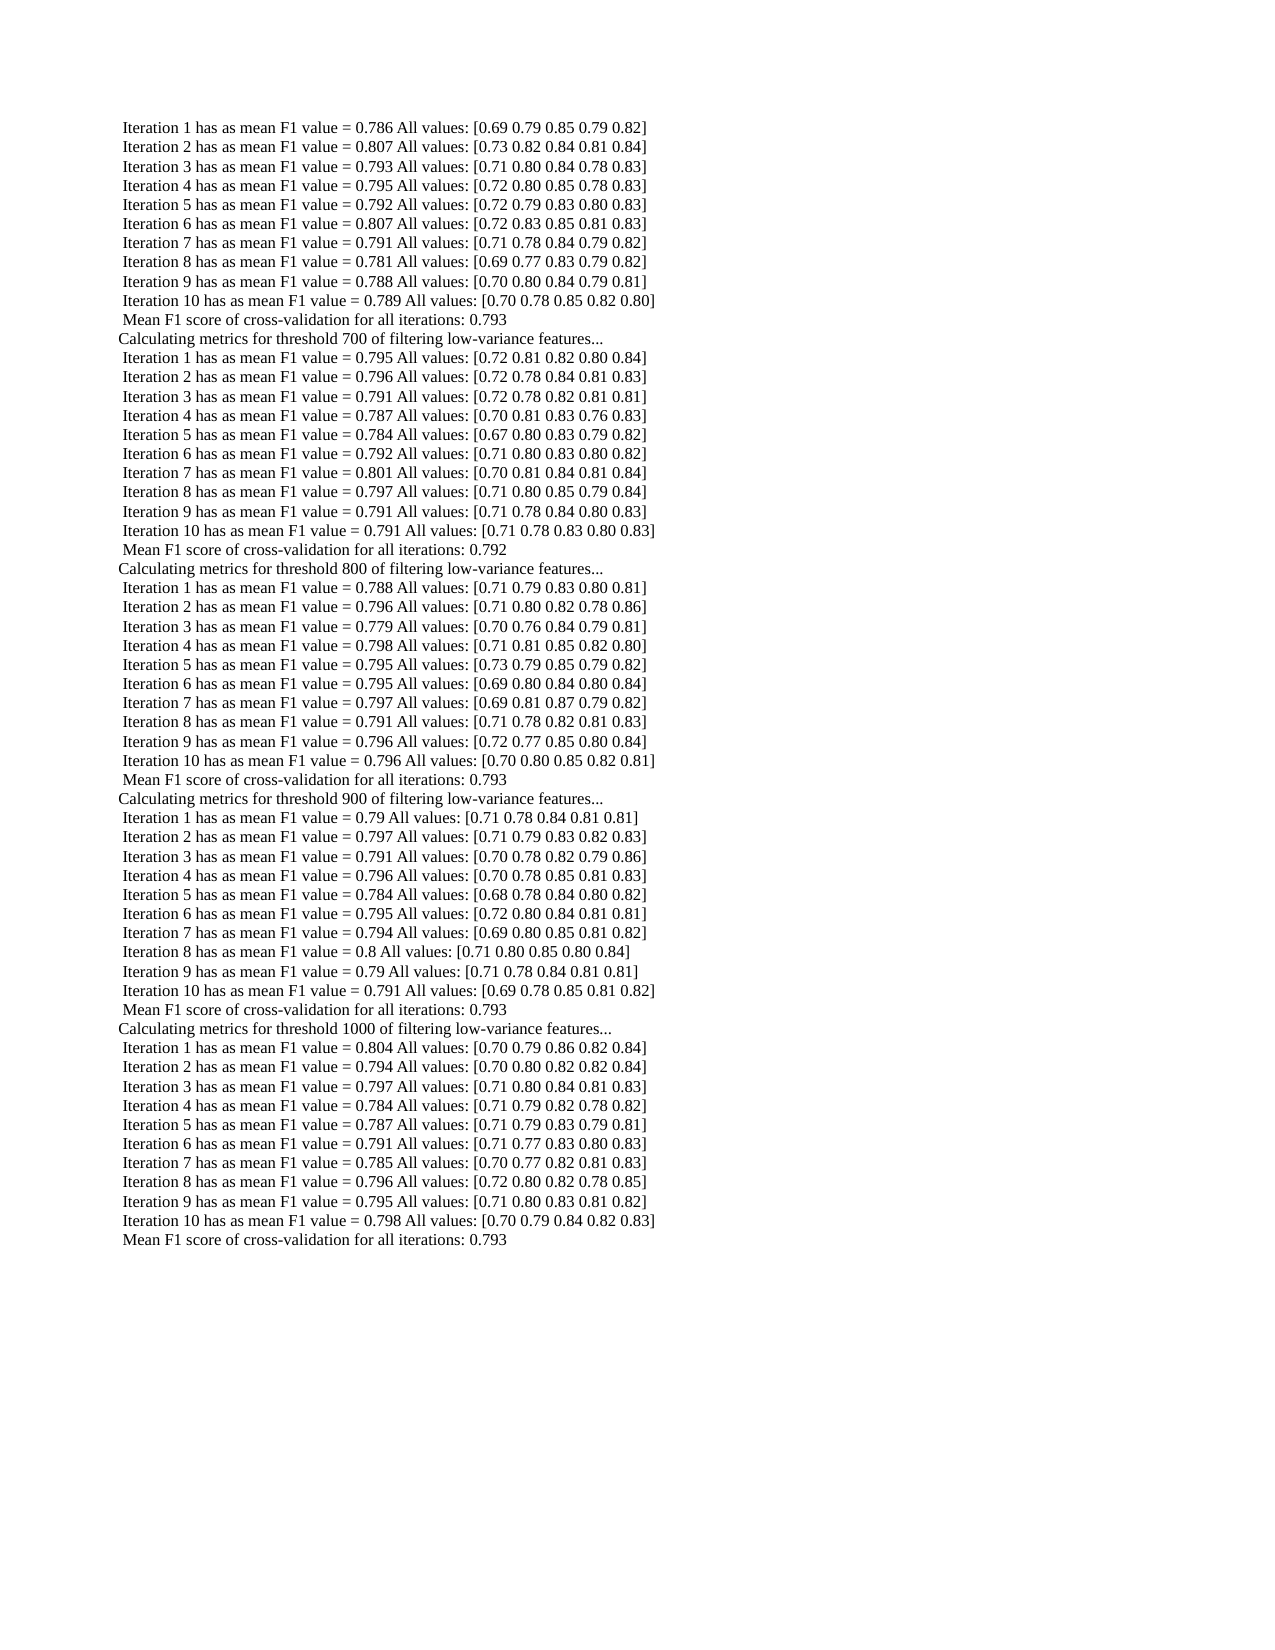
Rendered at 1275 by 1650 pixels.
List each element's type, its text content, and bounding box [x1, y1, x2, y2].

text Iteration 6 has as mean F1 value = 0.807 All values: [0.72 0.83 0.85 0.81 0.83] [118, 214, 1157, 233]
text Iteration 9 has as mean F1 value = 0.796 All values: [0.72 0.77 0.85 0.80 0.84] [118, 731, 1157, 751]
text Iteration 4 has as mean F1 value = 0.787 All values: [0.70 0.81 0.83 0.76 0.83] [118, 406, 1157, 425]
text Iteration 10 has as mean F1 value = 0.791 All values: [0.69 0.78 0.85 0.81 0.82] [118, 981, 1157, 1000]
text Mean F1 score of cross-validation for all iterations: 0.793 [118, 1000, 1157, 1019]
text Iteration 9 has as mean F1 value = 0.788 All values: [0.70 0.80 0.84 0.79 0.81] [118, 271, 1157, 291]
text Iteration 5 has as mean F1 value = 0.795 All values: [0.73 0.79 0.85 0.79 0.82] [118, 655, 1157, 674]
text Iteration 5 has as mean F1 value = 0.784 All values: [0.68 0.78 0.84 0.80 0.82] [118, 885, 1157, 904]
text Iteration 10 has as mean F1 value = 0.798 All values: [0.70 0.79 0.84 0.82 0.83] [118, 1211, 1157, 1230]
text Calculating metrics for threshold 700 of filtering low-variance features... [118, 329, 1157, 348]
text Iteration 2 has as mean F1 value = 0.797 All values: [0.71 0.79 0.83 0.82 0.83] [118, 827, 1157, 846]
text Iteration 6 has as mean F1 value = 0.791 All values: [0.71 0.77 0.83 0.80 0.83] [118, 1134, 1157, 1153]
text Mean F1 score of cross-validation for all iterations: 0.792 [118, 540, 1157, 559]
text Iteration 7 has as mean F1 value = 0.791 All values: [0.71 0.78 0.84 0.79 0.82] [118, 233, 1157, 252]
text Iteration 4 has as mean F1 value = 0.795 All values: [0.72 0.80 0.85 0.78 0.83] [118, 176, 1157, 195]
text Iteration 4 has as mean F1 value = 0.796 All values: [0.70 0.78 0.85 0.81 0.83] [118, 866, 1157, 885]
text Iteration 7 has as mean F1 value = 0.801 All values: [0.70 0.81 0.84 0.81 0.84] [118, 463, 1157, 482]
text Iteration 1 has as mean F1 value = 0.786 All values: [0.69 0.79 0.85 0.79 0.82] [118, 118, 1157, 137]
text Iteration 3 has as mean F1 value = 0.797 All values: [0.71 0.80 0.84 0.81 0.83] [118, 1076, 1157, 1096]
text Iteration 3 has as mean F1 value = 0.791 All values: [0.72 0.78 0.82 0.81 0.81] [118, 386, 1157, 406]
text Iteration 5 has as mean F1 value = 0.787 All values: [0.71 0.79 0.83 0.79 0.81] [118, 1115, 1157, 1134]
text Iteration 5 has as mean F1 value = 0.784 All values: [0.67 0.80 0.83 0.79 0.82] [118, 425, 1157, 444]
text Mean F1 score of cross-validation for all iterations: 0.793 [118, 310, 1157, 329]
text Iteration 3 has as mean F1 value = 0.793 All values: [0.71 0.80 0.84 0.78 0.83] [118, 156, 1157, 176]
text Iteration 4 has as mean F1 value = 0.784 All values: [0.71 0.79 0.82 0.78 0.82] [118, 1096, 1157, 1115]
text Iteration 7 has as mean F1 value = 0.785 All values: [0.70 0.77 0.82 0.81 0.83] [118, 1153, 1157, 1172]
text Iteration 4 has as mean F1 value = 0.798 All values: [0.71 0.81 0.85 0.82 0.80] [118, 636, 1157, 655]
text Iteration 3 has as mean F1 value = 0.791 All values: [0.70 0.78 0.82 0.79 0.86] [118, 846, 1157, 866]
text Iteration 2 has as mean F1 value = 0.794 All values: [0.70 0.80 0.82 0.82 0.84] [118, 1057, 1157, 1076]
text Iteration 8 has as mean F1 value = 0.797 All values: [0.71 0.80 0.85 0.79 0.84] [118, 482, 1157, 501]
text Iteration 2 has as mean F1 value = 0.796 All values: [0.71 0.80 0.82 0.78 0.86] [118, 597, 1157, 616]
text Iteration 9 has as mean F1 value = 0.791 All values: [0.71 0.78 0.84 0.80 0.83] [118, 501, 1157, 521]
text Iteration 9 has as mean F1 value = 0.795 All values: [0.71 0.80 0.83 0.81 0.82] [118, 1191, 1157, 1211]
text Iteration 7 has as mean F1 value = 0.794 All values: [0.69 0.80 0.85 0.81 0.82] [118, 923, 1157, 942]
text Iteration 6 has as mean F1 value = 0.795 All values: [0.69 0.80 0.84 0.80 0.84] [118, 674, 1157, 693]
text Calculating metrics for threshold 1000 of filtering low-variance features... [118, 1019, 1157, 1038]
text Iteration 10 has as mean F1 value = 0.796 All values: [0.70 0.80 0.85 0.82 0.81] [118, 751, 1157, 770]
text Iteration 8 has as mean F1 value = 0.8 All values: [0.71 0.80 0.85 0.80 0.84] [118, 942, 1157, 961]
text Iteration 6 has as mean F1 value = 0.792 All values: [0.71 0.80 0.83 0.80 0.82] [118, 444, 1157, 463]
text Mean F1 score of cross-validation for all iterations: 0.793 [118, 770, 1157, 789]
text Iteration 2 has as mean F1 value = 0.796 All values: [0.72 0.78 0.84 0.81 0.83] [118, 367, 1157, 386]
text Iteration 8 has as mean F1 value = 0.781 All values: [0.69 0.77 0.83 0.79 0.82] [118, 252, 1157, 271]
text Iteration 1 has as mean F1 value = 0.79 All values: [0.71 0.78 0.84 0.81 0.81] [118, 808, 1157, 827]
text Calculating metrics for threshold 800 of filtering low-variance features... [118, 559, 1157, 578]
text Iteration 1 has as mean F1 value = 0.795 All values: [0.72 0.81 0.82 0.80 0.84] [118, 348, 1157, 367]
text Iteration 10 has as mean F1 value = 0.789 All values: [0.70 0.78 0.85 0.82 0.80] [118, 291, 1157, 310]
text Iteration 9 has as mean F1 value = 0.79 All values: [0.71 0.78 0.84 0.81 0.81] [118, 961, 1157, 981]
text Iteration 6 has as mean F1 value = 0.795 All values: [0.72 0.80 0.84 0.81 0.81] [118, 904, 1157, 923]
text Iteration 10 has as mean F1 value = 0.791 All values: [0.71 0.78 0.83 0.80 0.83] [118, 521, 1157, 540]
text Iteration 7 has as mean F1 value = 0.797 All values: [0.69 0.81 0.87 0.79 0.82] [118, 693, 1157, 712]
text Iteration 2 has as mean F1 value = 0.807 All values: [0.73 0.82 0.84 0.81 0.84] [118, 137, 1157, 156]
text Iteration 5 has as mean F1 value = 0.792 All values: [0.72 0.79 0.83 0.80 0.83] [118, 195, 1157, 214]
text Iteration 8 has as mean F1 value = 0.796 All values: [0.72 0.80 0.82 0.78 0.85] [118, 1172, 1157, 1191]
text Mean F1 score of cross-validation for all iterations: 0.793 [118, 1230, 1157, 1249]
text Calculating metrics for threshold 900 of filtering low-variance features... [118, 789, 1157, 808]
text Iteration 3 has as mean F1 value = 0.779 All values: [0.70 0.76 0.84 0.79 0.81] [118, 616, 1157, 636]
text Iteration 8 has as mean F1 value = 0.791 All values: [0.71 0.78 0.82 0.81 0.83] [118, 712, 1157, 731]
text Iteration 1 has as mean F1 value = 0.804 All values: [0.70 0.79 0.86 0.82 0.84] [118, 1038, 1157, 1057]
text Iteration 1 has as mean F1 value = 0.788 All values: [0.71 0.79 0.83 0.80 0.81] [118, 578, 1157, 597]
